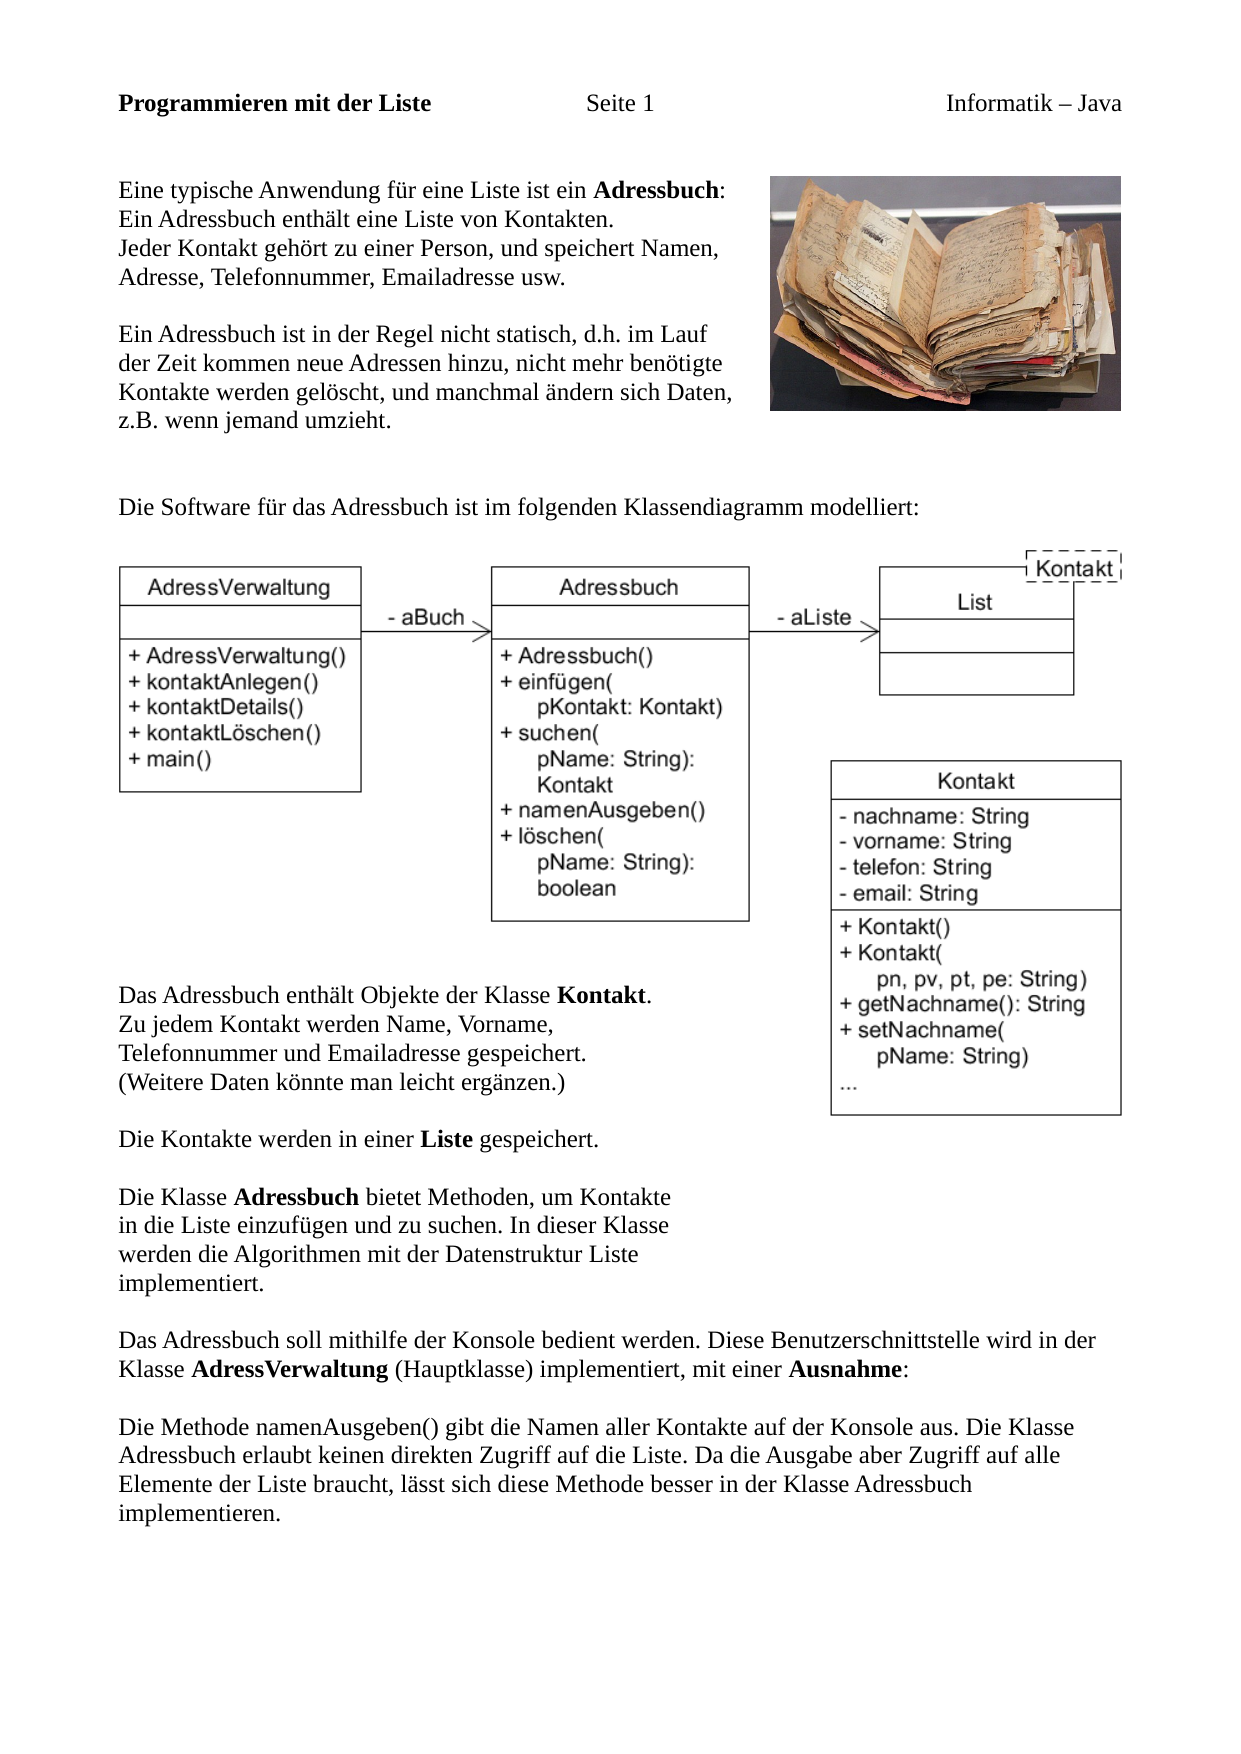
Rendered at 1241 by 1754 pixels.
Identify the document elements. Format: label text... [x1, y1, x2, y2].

text Die Methode namenAusgeben() gibt die Namen aller Kontakte auf der Konsole aus. Die Klasse Adressbuch erlaubt keinen direkten Zugriff auf die Liste. Da die Ausgabe aber Zugriff auf alle Elemente der Liste braucht, lässt sich diese Methode besser in der Klasse Adressbuch implementieren. [118, 1412, 1122, 1527]
text Die Kontakte werden in einer Liste gespeichert. [118, 1124, 1122, 1153]
picture [118, 549, 1123, 1117]
text Ein Adressbuch ist in der Regel nicht statisch, d.h. im Lauf der Zeit kommen neue Adressen hinzu, nicht mehr benötigte Kontakte werden gelöscht, und manchmal ändern sich Daten, z.B. wenn jemand umzieht. [118, 319, 1122, 434]
picture [770, 176, 1121, 411]
text Die Klasse Adressbuch bietet Methoden, um Kontakte [118, 1182, 1122, 1211]
text Das Adressbuch soll mithilfe der Konsole bedient werden. Diese Benutzerschnittstelle wird in der Klasse AdressVerwaltung (Hauptklasse) implementiert, mit einer Ausnahme: [118, 1326, 1122, 1383]
text Die Software für das Adressbuch ist im folgenden Klassendiagramm modelliert: [118, 492, 1122, 521]
text Jeder Kontakt gehört zu einer Person, und speichert Namen, Adresse, Telefonnummer, Emailadresse usw. [118, 233, 770, 291]
text werden die Algorithmen mit der Datenstruktur Liste [118, 1239, 1122, 1268]
text implementiert. [118, 1268, 1122, 1297]
text in die Liste einzufügen und zu suchen. In dieser Klasse [118, 1211, 1122, 1239]
text Ein Adressbuch enthält eine Liste von Kontakten. [118, 204, 770, 233]
text Eine typische Anwendung für eine Liste ist ein Adressbuch: [118, 176, 770, 204]
